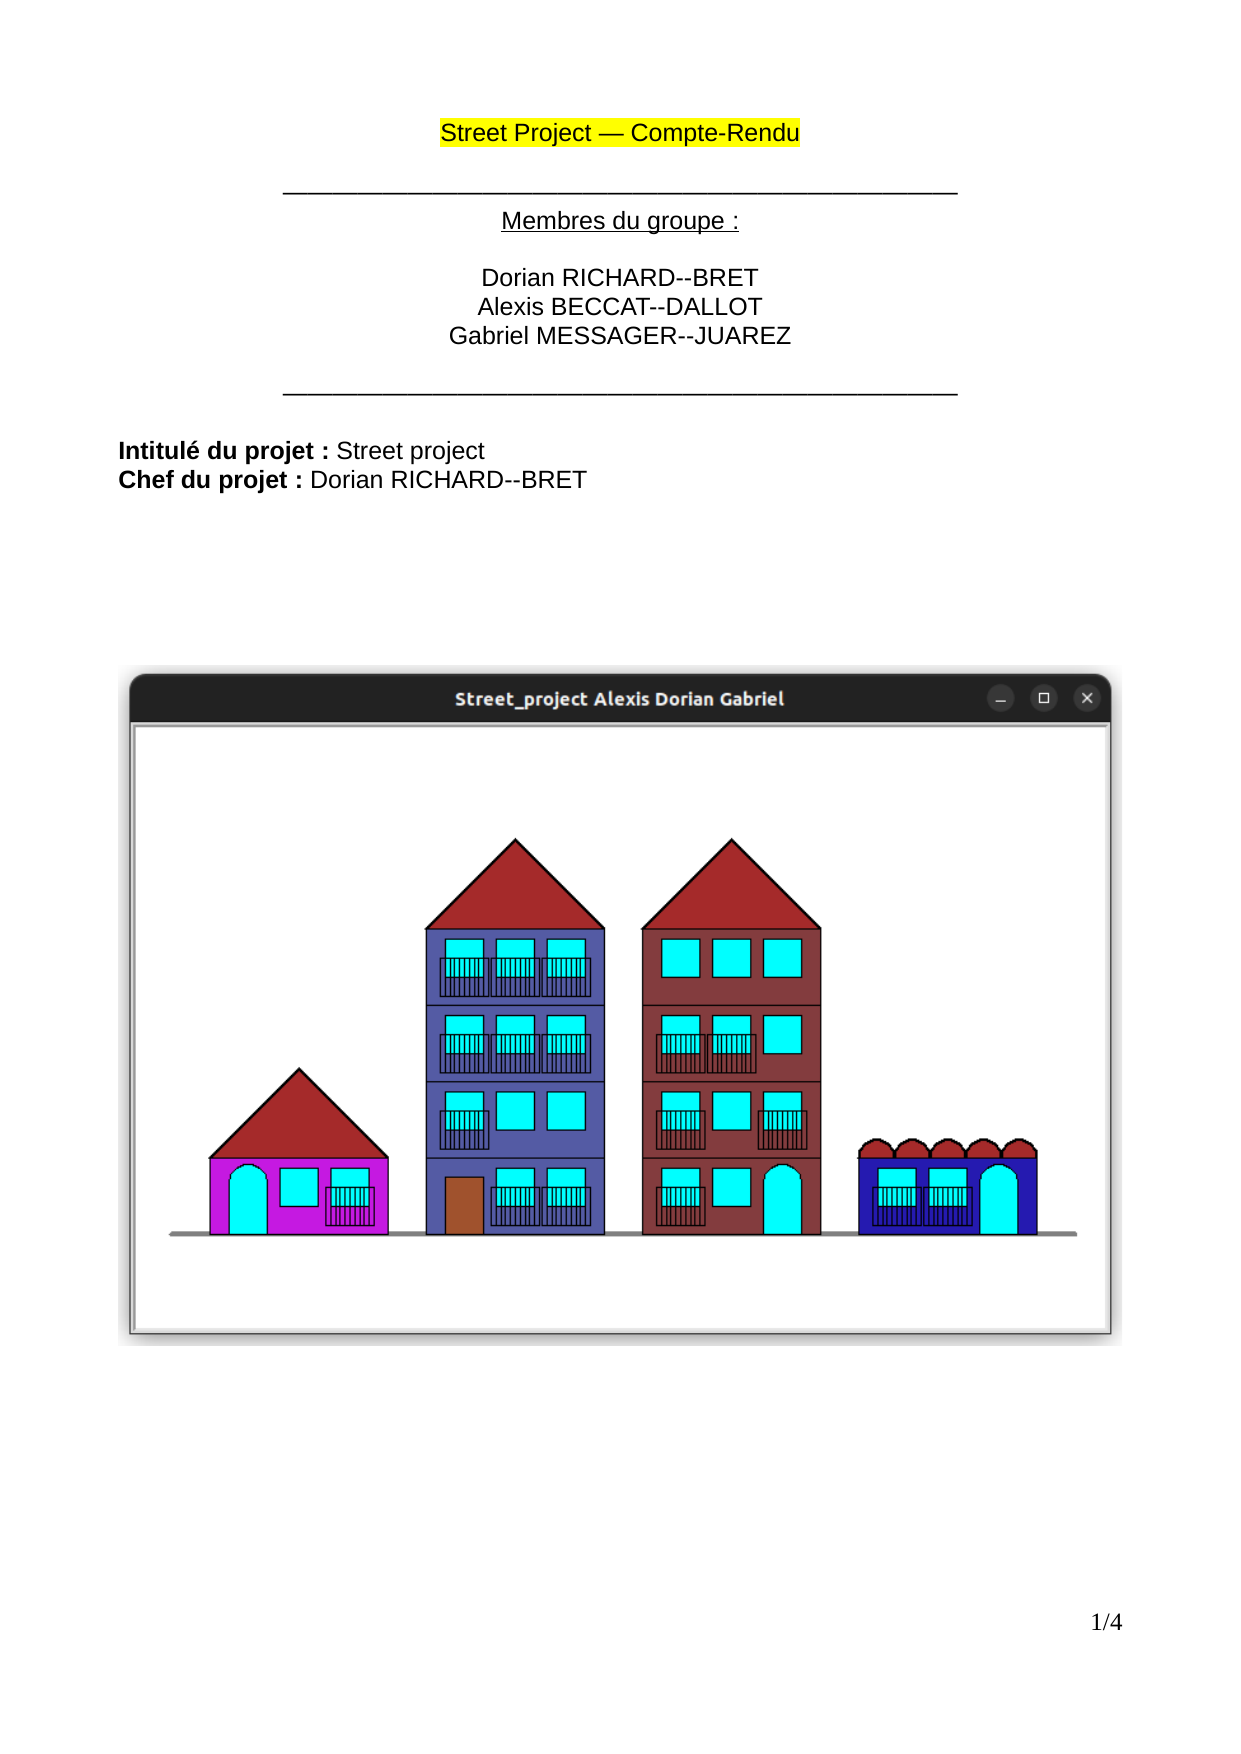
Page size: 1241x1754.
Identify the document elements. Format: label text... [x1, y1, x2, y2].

text Membres du groupe : [118, 206, 1122, 234]
text Chef du projet : Dorian RICHARD--BRET [118, 464, 1122, 493]
text Gabriel MESSAGER--JUAREZ [118, 321, 1122, 349]
text ――――――――――――――――――――――――――― [118, 378, 1122, 407]
text ――――――――――――――――――――――――――― [118, 177, 1122, 206]
picture [118, 665, 1123, 1346]
text Alexis BECCAT--DALLOT [118, 292, 1122, 321]
text Intitulé du projet : Street project [118, 436, 1122, 464]
text Dorian RICHARD--BRET [118, 263, 1122, 292]
